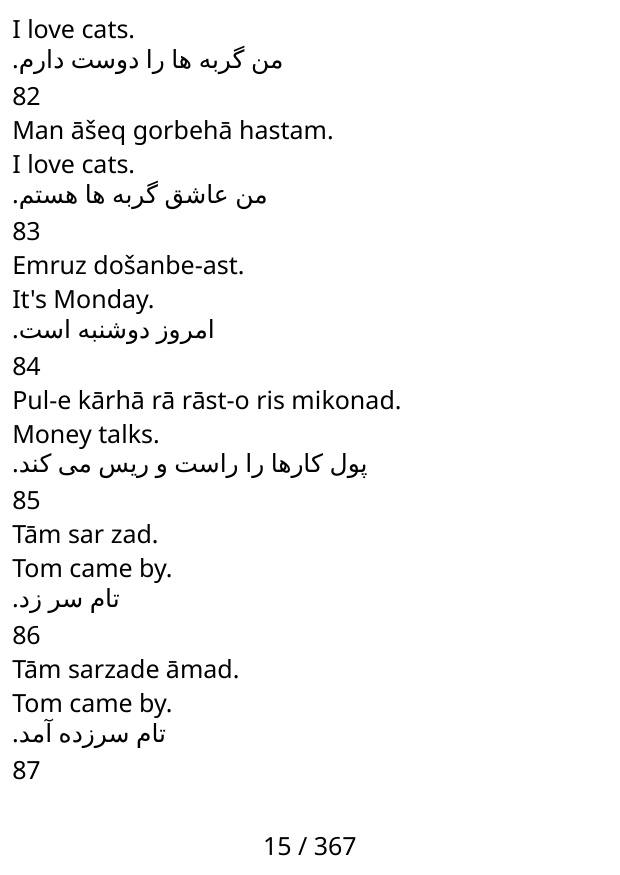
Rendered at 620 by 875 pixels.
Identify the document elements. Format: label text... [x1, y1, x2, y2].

text تام سر زد. [12, 585, 607, 618]
text Man āšeq gorbe‌hā hastam. [12, 113, 607, 147]
text 83 [12, 213, 607, 247]
text 86 [12, 618, 607, 652]
text پول کارها را راست و ریس می کند. [12, 450, 607, 483]
text I love cats. [12, 12, 607, 46]
text Emruz došanbe-ast. [12, 247, 607, 282]
text من گربه ها را دوست دارم. [12, 46, 607, 79]
text Tām sar zad. [12, 517, 607, 551]
text It's Monday. [12, 282, 607, 316]
text Tom came by. [12, 551, 607, 585]
text Pul-e kārhā rā rāst-o ris mi‌konad. [12, 382, 607, 416]
text Money talks. [12, 416, 607, 450]
text 82 [12, 79, 607, 113]
text 84 [12, 348, 607, 382]
text 85 [12, 483, 607, 517]
text Tom came by. [12, 686, 607, 720]
text 87 [12, 753, 607, 787]
text تام سرزده آمد. [12, 720, 607, 753]
text Tām sarzade āmad. [12, 652, 607, 686]
text امروز دوشنبه است. [12, 316, 607, 348]
text من عاشق گربه ها هستم. [12, 181, 607, 213]
text I love cats. [12, 147, 607, 181]
